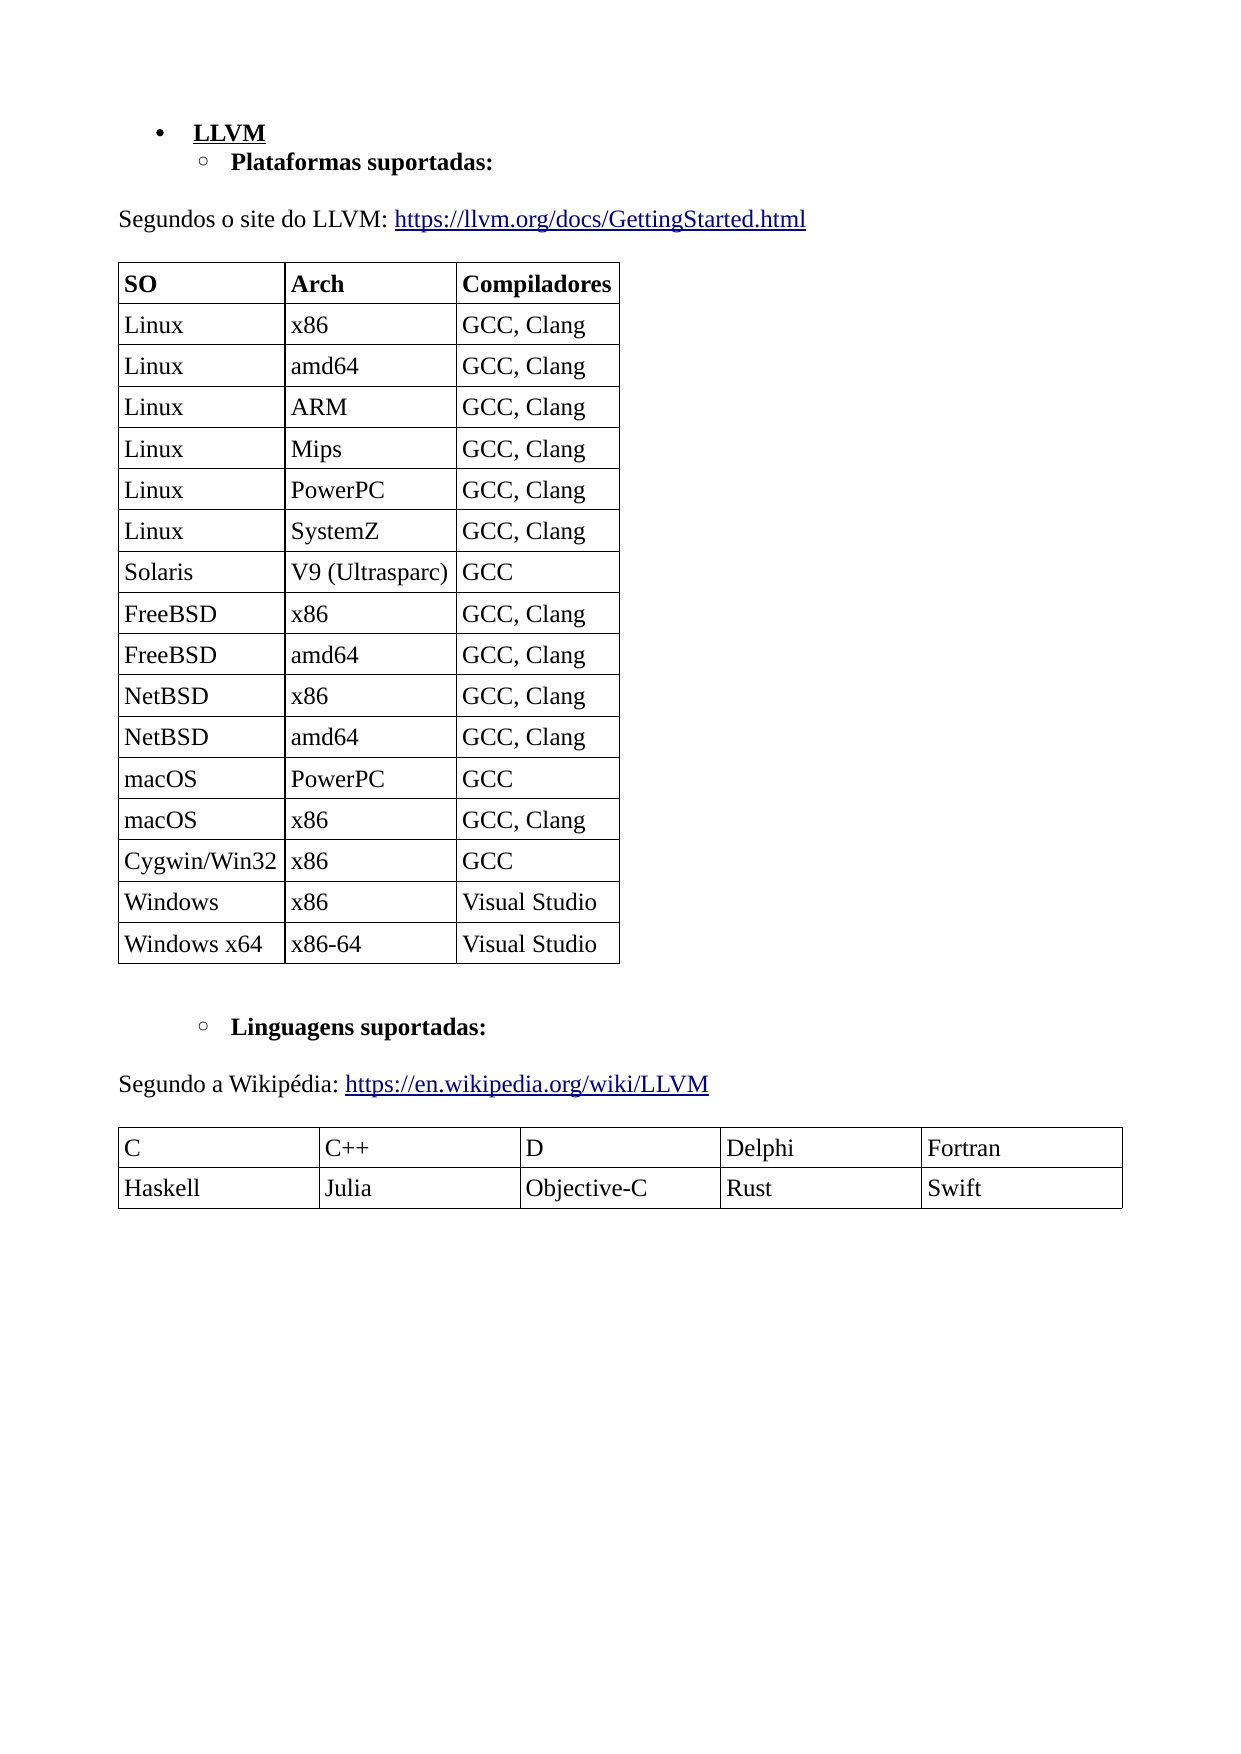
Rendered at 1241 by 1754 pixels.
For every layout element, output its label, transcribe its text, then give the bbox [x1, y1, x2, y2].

table_cell Visual Studio [457, 923, 619, 963]
table_cell Windows [119, 882, 284, 922]
table_cell Linux [119, 304, 284, 344]
table_cell FreeBSD [119, 634, 284, 674]
table_cell Linux [119, 387, 284, 427]
table_header C [119, 1128, 319, 1167]
table_cell Linux [119, 428, 284, 468]
table_cell GCC, Clang [457, 510, 619, 551]
table_cell SystemZ [286, 510, 456, 551]
table_cell Windows x64 [119, 923, 284, 963]
table_cell GCC [457, 840, 619, 881]
table_cell x86 [286, 882, 456, 922]
table_cell Solaris [119, 552, 284, 592]
table_cell GCC, Clang [457, 675, 619, 716]
table_cell x86 [286, 840, 456, 881]
table_cell GCC, Clang [457, 593, 619, 633]
table_cell Mips [286, 428, 456, 468]
table_header Arch [286, 263, 456, 303]
table_cell GCC, Clang [457, 799, 619, 839]
table_header Compiladores [457, 263, 619, 303]
table_cell x86 [286, 304, 456, 344]
table_cell NetBSD [119, 717, 284, 757]
table_cell x86 [286, 799, 456, 839]
table_cell GCC, Clang [457, 345, 619, 386]
table_cell Julia [320, 1168, 520, 1207]
table_cell PowerPC [286, 758, 456, 798]
table_cell Linux [119, 510, 284, 551]
table_cell Visual Studio [457, 882, 619, 922]
table_cell ARM [286, 387, 456, 427]
table_cell PowerPC [286, 469, 456, 509]
table_header Delphi [721, 1128, 921, 1167]
table_cell GCC, Clang [457, 634, 619, 674]
table_cell Swift [922, 1168, 1122, 1207]
text Segundos o site do LLVM: https://llvm.org/docs/GettingStarted.html [118, 204, 1122, 233]
table_header C++ [320, 1128, 520, 1167]
table_header SO [119, 263, 284, 303]
table_cell x86 [286, 593, 456, 633]
table_cell amd64 [286, 717, 456, 757]
table_cell Objective-C [521, 1168, 720, 1207]
table_cell GCC, Clang [457, 387, 619, 427]
list LLVM [156, 118, 1122, 147]
list Linguagens suportadas: [193, 1012, 1122, 1041]
table_cell GCC, Clang [457, 304, 619, 344]
table_cell V9 (Ultrasparc) [286, 552, 456, 592]
table_cell Linux [119, 345, 284, 386]
table_cell Cygwin/Win32 [119, 840, 284, 881]
table_cell amd64 [286, 345, 456, 386]
list Plataformas suportadas: [193, 147, 1122, 176]
text Segundo a Wikipédia: https://en.wikipedia.org/wiki/LLVM [118, 1069, 1122, 1098]
table_cell amd64 [286, 634, 456, 674]
table_cell NetBSD [119, 675, 284, 716]
table_cell macOS [119, 758, 284, 798]
table_cell macOS [119, 799, 284, 839]
table_cell GCC, Clang [457, 469, 619, 509]
table_cell GCC, Clang [457, 428, 619, 468]
table_cell Haskell [119, 1168, 319, 1207]
table_cell FreeBSD [119, 593, 284, 633]
table_cell Linux [119, 469, 284, 509]
table_header D [521, 1128, 720, 1167]
table_cell GCC [457, 552, 619, 592]
table_cell x86 [286, 675, 456, 716]
table_cell GCC, Clang [457, 717, 619, 757]
table_cell x86-64 [286, 923, 456, 963]
table_cell GCC [457, 758, 619, 798]
table_cell Rust [721, 1168, 921, 1207]
table_header Fortran [922, 1128, 1122, 1167]
